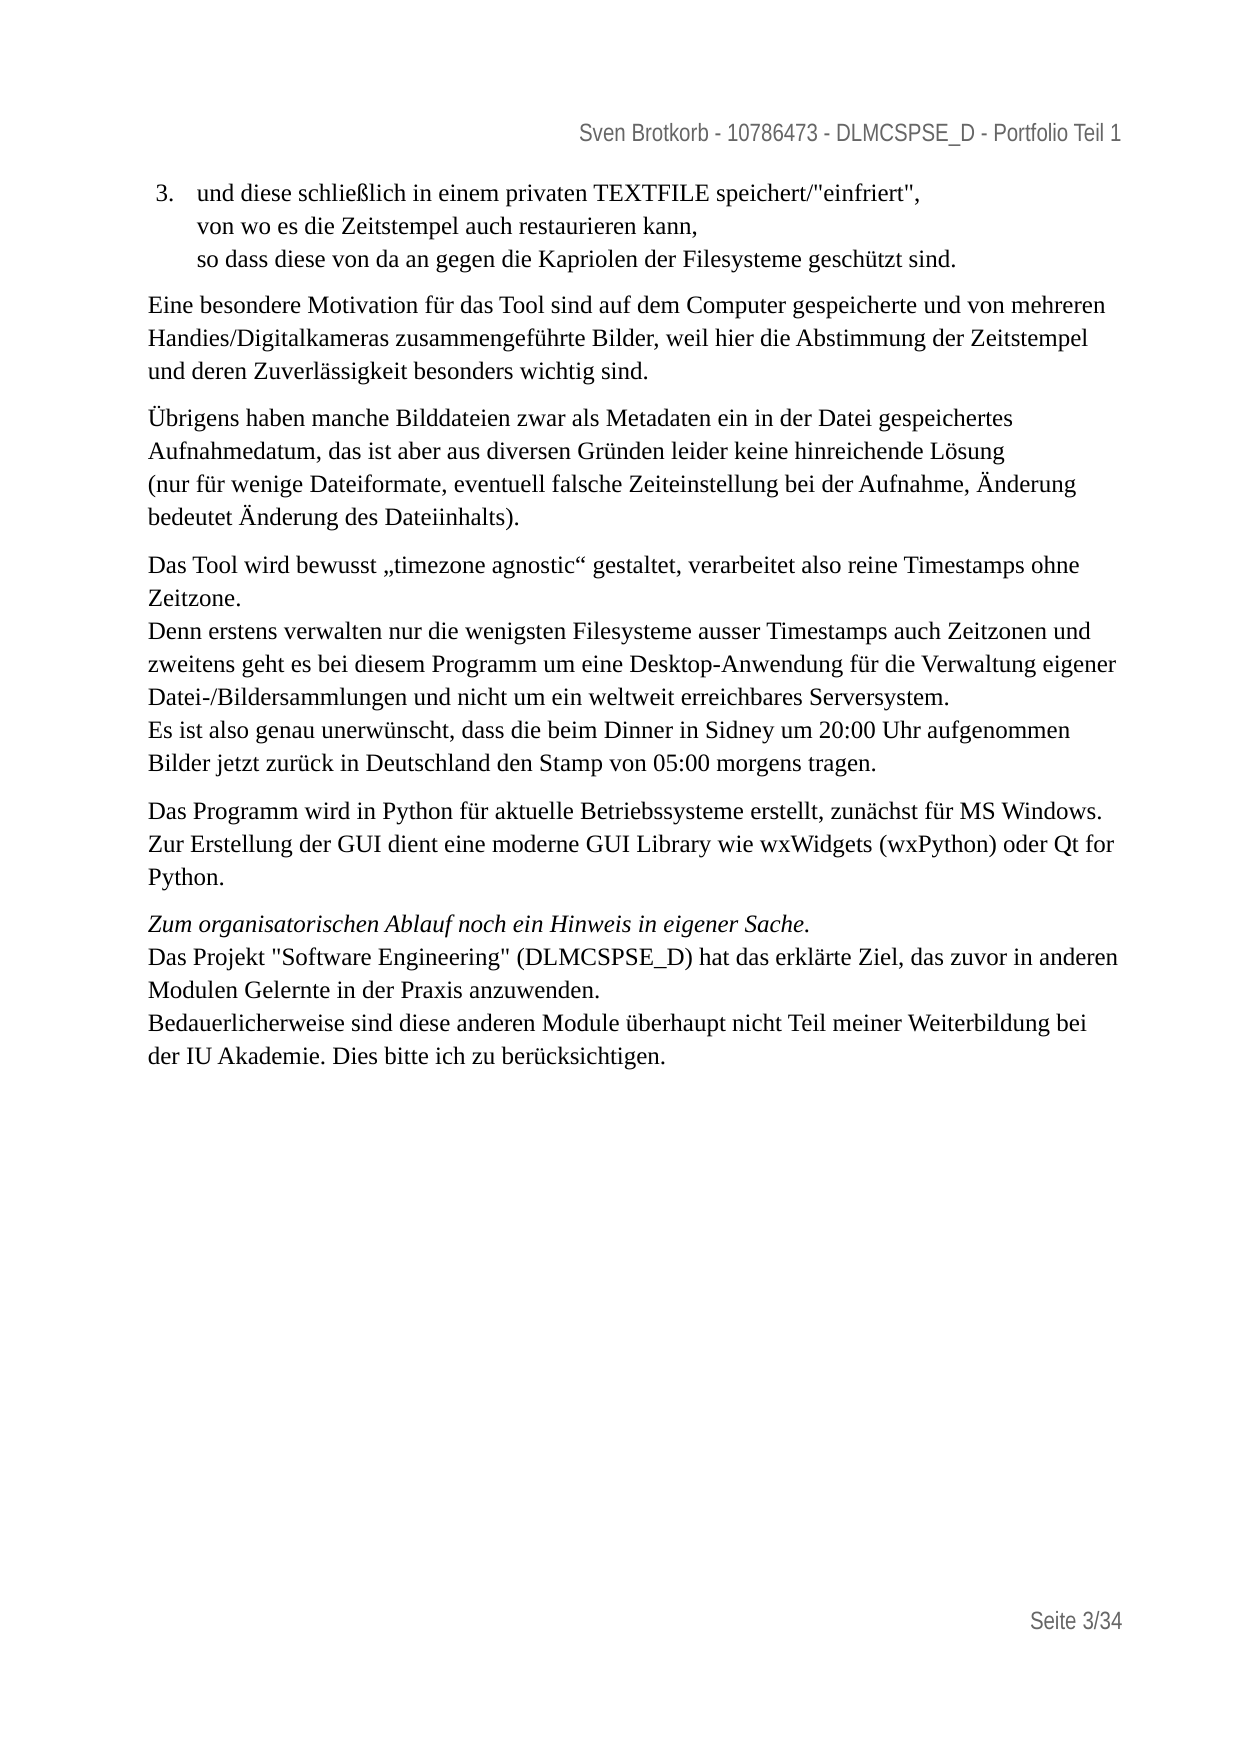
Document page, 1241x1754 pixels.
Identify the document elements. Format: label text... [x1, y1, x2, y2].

text Das Programm wird in Python für aktuelle Betriebssysteme erstellt, zunächst für MS Windows. Zur Erstellung der GUI dient eine moderne GUI Library wie wxWidgets (wxPython) oder Qt for Python. [148, 796, 1122, 891]
text Übrigens haben manche Bilddateien zwar als Metadaten ein in der Datei gespeichertes Aufnahmedatum, das ist aber aus diversen Gründen leider keine hinreichende Lösung (nur für wenige Dateiformate, eventuell falsche Zeiteinstellung bei der Aufnahme, Änderung bedeutet Änderung des Dateiinhalts). [148, 403, 1122, 531]
text Das Tool wird bewusst „timezone agnostic“ gestaltet, verarbeitet also reine Timestamps ohne Zeitzone. Denn erstens verwalten nur die wenigsten Filesysteme ausser Timestamps auch Zeitzonen und zweitens geht es bei diesem Programm um eine Desktop-Anwendung für die Verwaltung eigener Datei-/Bildersammlungen und nicht um ein weltweit erreichbares Serversystem. Es ist also genau unerwünscht, dass die beim Dinner in Sidney um 20:00 Uhr aufgenommen Bilder jetzt zurück in Deutschland den Stamp von 05:00 morgens tragen. [148, 550, 1122, 777]
text Eine besondere Motivation für das Tool sind auf dem Computer gespeicherte und von mehreren Handies/Digitalkameras zusammengeführte Bilder, weil hier die Abstimmung der Zeitstempel und deren Zuverlässigkeit besonders wichtig sind. [148, 290, 1122, 384]
list und diese schließlich in einem privaten TEXTFILE speichert/"einfriert", von wo es die Zeitstempel auch restaurieren kann, so dass diese von da an gegen die Kapriolen der Filesysteme geschützt sind. [155, 178, 1122, 273]
text Zum organisatorischen Ablauf noch ein Hinweis in eigener Sache. Das Projekt "Software Engineering" (DLMCSPSE_D) hat das erklärte Ziel, das zuvor in anderen Modulen Gelernte in der Praxis anzuwenden. Bedauerlicherweise sind diese anderen Module überhaupt nicht Teil meiner Weiterbildung bei der IU Akademie. Dies bitte ich zu berücksichtigen. [148, 909, 1122, 1070]
